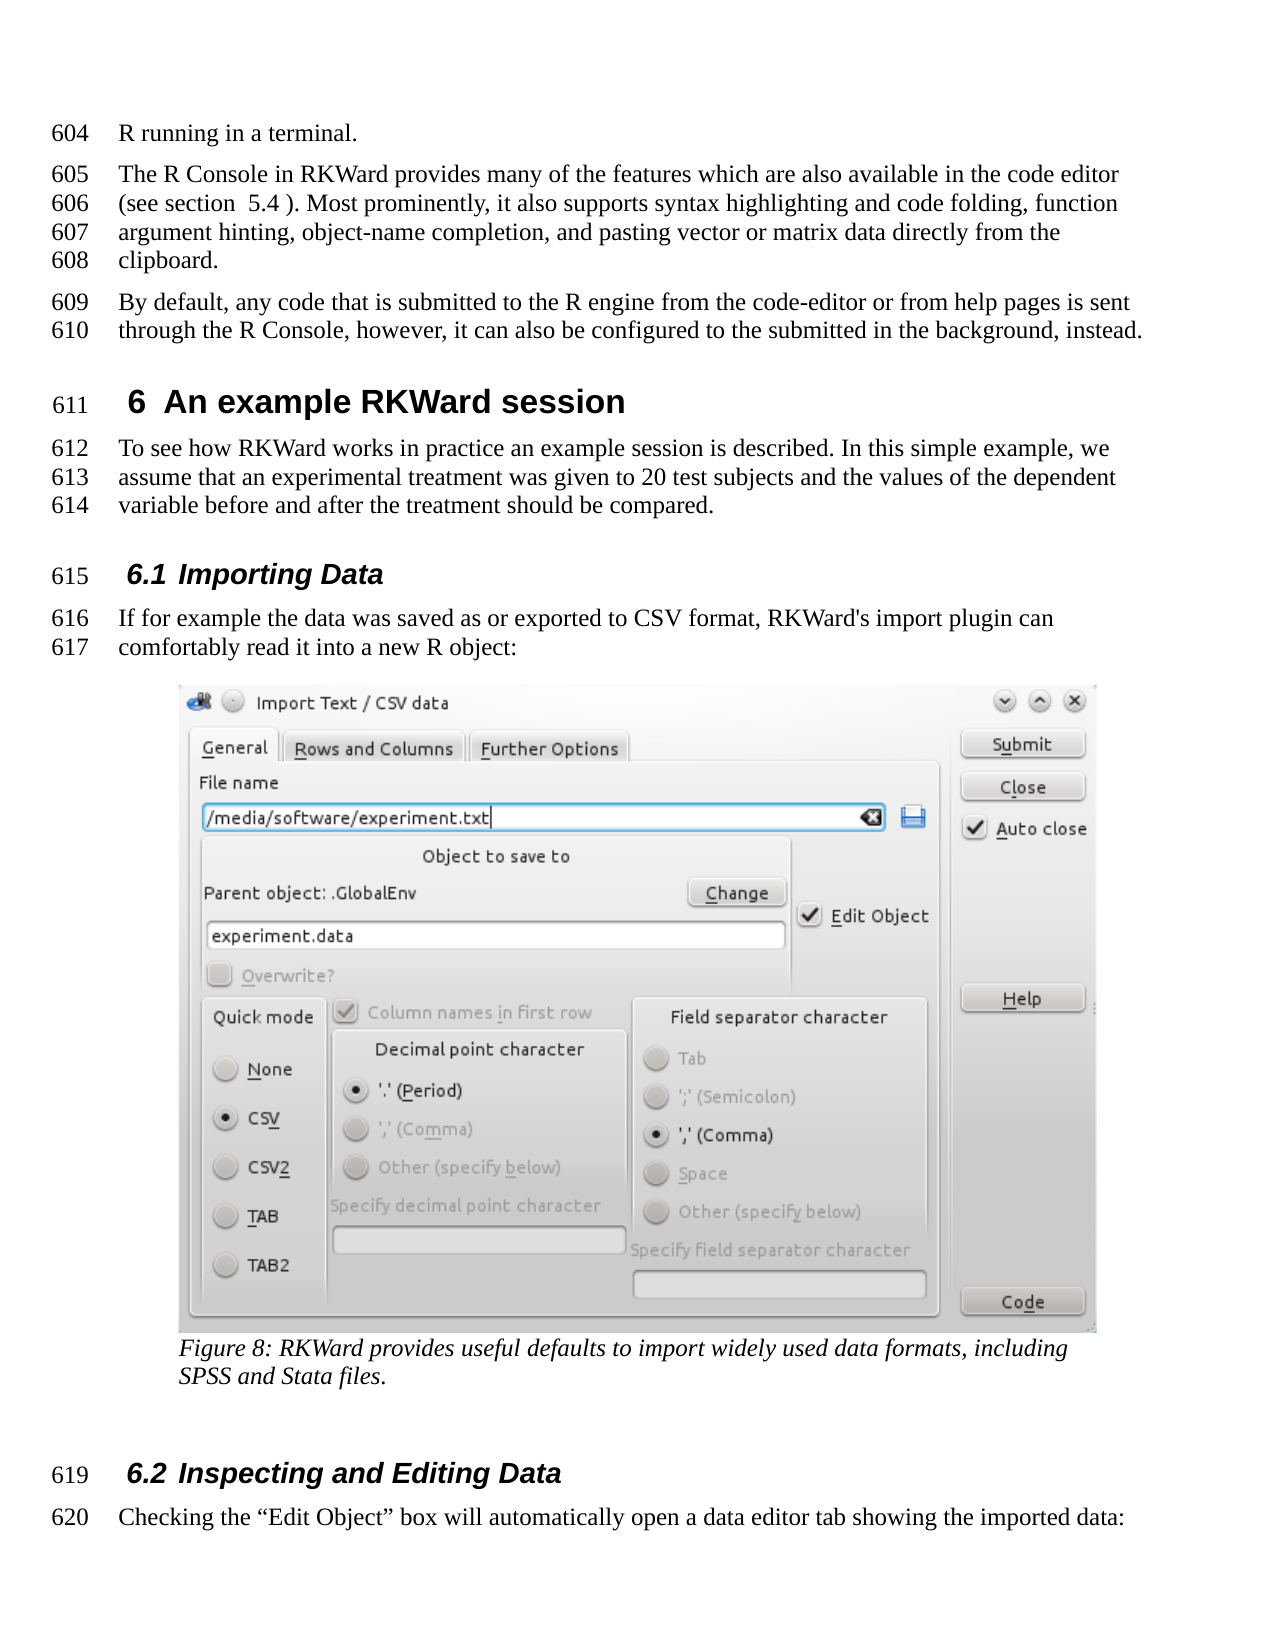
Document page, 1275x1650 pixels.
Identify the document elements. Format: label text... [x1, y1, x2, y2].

text If for example the data was saved as or exported to CSV format, RKWard's import plugin can comfortably read it into a new R object: [118, 603, 1157, 660]
text R running in a terminal. [118, 118, 1157, 147]
subtitle Importing Data [118, 557, 1157, 590]
text Checking the “Edit Object” box will automatically open a data editor tab showing the imported data: [118, 1502, 1157, 1531]
subtitle Inspecting and Editing Data [118, 1456, 1157, 1490]
text Figure 8: RKWard provides useful defaults to import widely used data formats, including SPSS and Stata files. [178, 1333, 1097, 1390]
subtitle An example RKWard session [118, 382, 1157, 421]
text To see how RKWard works in practice an example session is described. In this simple example, we assume that an experimental treatment was given to 20 test subjects and the values of the dependent variable before and after the treatment should be compared. [118, 433, 1157, 519]
picture [178, 685, 1097, 1333]
text The R Console in RKWard provides many of the features which are also available in the code editor (see section 5.4 ). Most prominently, it also supports syntax highlighting and code folding, function argument hinting, object-name completion, and pasting vector or matrix data directly from the clipboard. [118, 159, 1157, 274]
text By default, any code that is submitted to the R engine from the code-editor or from help pages is sent through the R Console, however, it can also be configured to the submitted in the background, instead. [118, 287, 1157, 344]
